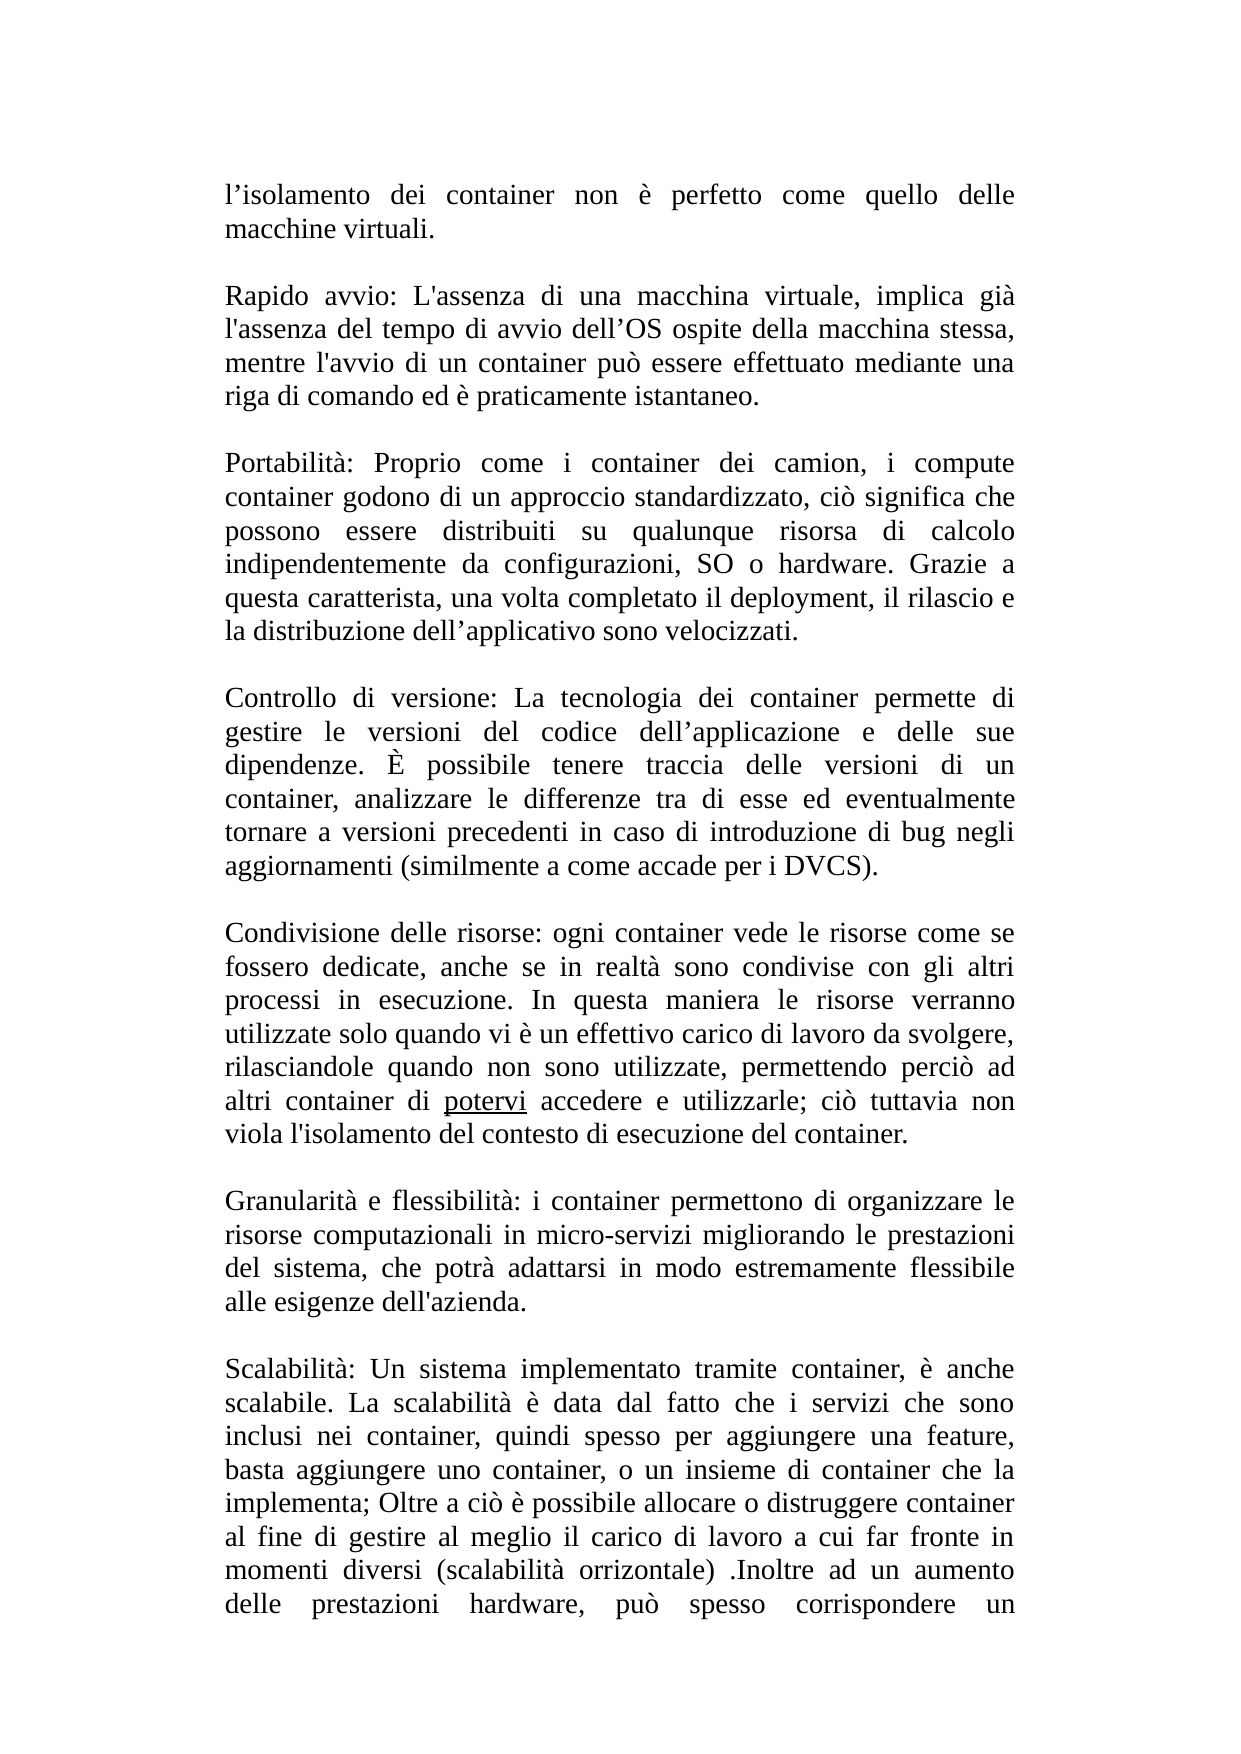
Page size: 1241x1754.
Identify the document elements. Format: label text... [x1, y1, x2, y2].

text l’isolamento dei container non è perfetto come quello delle macchine virtuali. [224, 177, 1016, 244]
text Rapido avvio: L'assenza di una macchina virtuale, implica già l'assenza del tempo di avvio dell’OS ospite della macchina stessa, mentre l'avvio di un container può essere effettuato mediante una riga di comando ed è praticamente istantaneo. [224, 278, 1016, 412]
text Granularità e flessibilità: i container permettono di organizzare le risorse computazionali in micro-servizi migliorando le prestazioni del sistema, che potrà adattarsi in modo estremamente flessibile alle esigenze dell'azienda. [224, 1183, 1016, 1318]
text Portabilità: Proprio come i container dei camion, i compute container godono di un approccio standardizzato, ciò significa che possono essere distribuiti su qualunque risorsa di calcolo indipendentemente da configurazioni, SO o hardware. Grazie a questa caratterista, una volta completato il deployment, il rilascio e la distribuzione dell’applicativo sono velocizzati. [224, 446, 1016, 647]
text Condivisione delle risorse: ogni container vede le risorse come se fossero dedicate, anche se in realtà sono condivise con gli altri processi in esecuzione. In questa maniera le risorse verranno utilizzate solo quando vi è un effettivo carico di lavoro da svolgere, rilasciandole quando non sono utilizzate, permettendo perciò ad altri container di potervi accedere e utilizzarle; ciò tuttavia non viola l'isolamento del contesto di esecuzione del container. [224, 915, 1016, 1150]
text Scalabilità: Un sistema implementato tramite container, è anche scalabile. La scalabilità è data dal fatto che i servizi che sono inclusi nei container, quindi spesso per aggiungere una feature, basta aggiungere uno container, o un insieme di container che la implementa; Oltre a ciò è possibile allocare o distruggere container al fine di gestire al meglio il carico di lavoro a cui far fronte in momenti diversi (scalabilità orrizontale) .Inoltre ad un aumento delle prestazioni hardware, può spesso corrispondere un [224, 1351, 1016, 1619]
text Controllo di versione: La tecnologia dei container permette di gestire le versioni del codice dell’applicazione e delle sue dipendenze. È possibile tenere traccia delle versioni di un container, analizzare le differenze tra di esse ed eventualmente tornare a versioni precedenti in caso di introduzione di bug negli aggiornamenti (similmente a come accade per i DVCS). [224, 680, 1016, 882]
